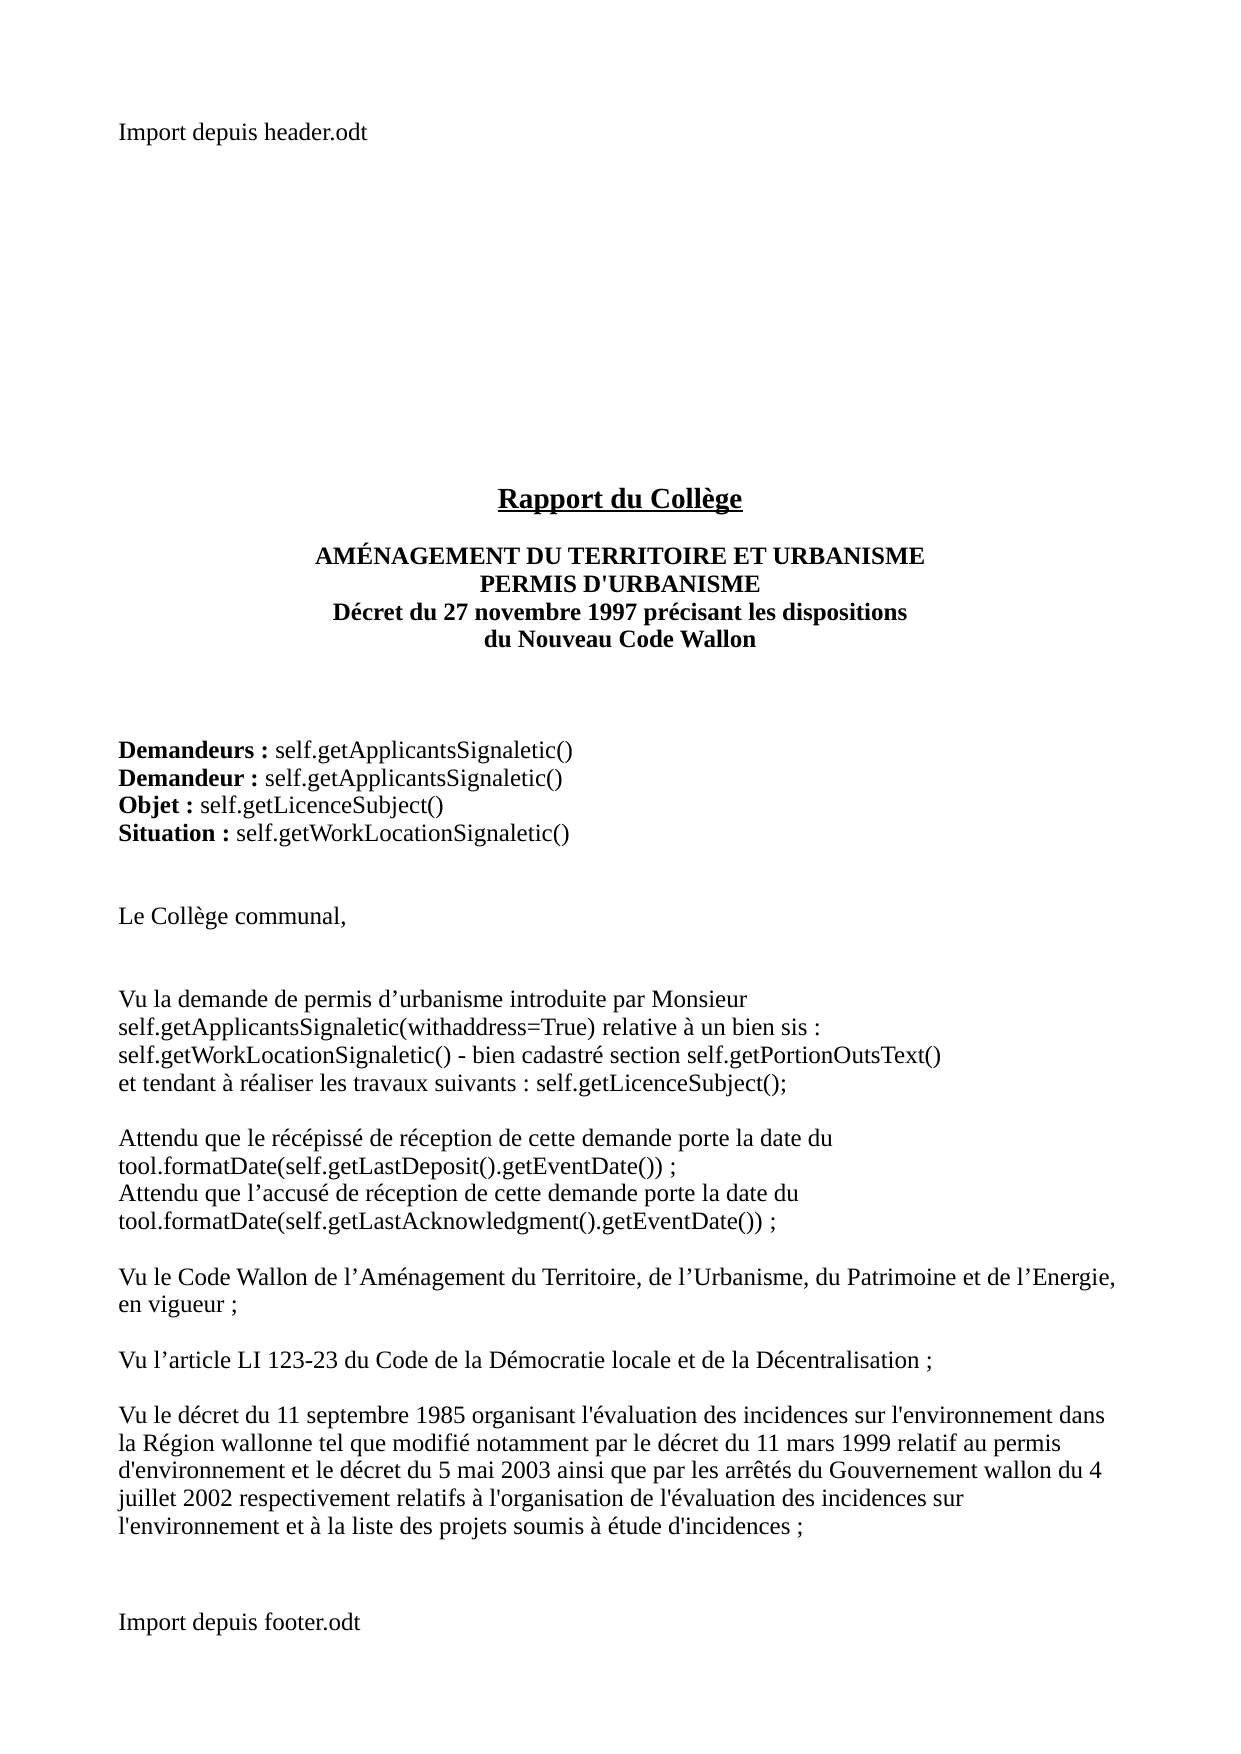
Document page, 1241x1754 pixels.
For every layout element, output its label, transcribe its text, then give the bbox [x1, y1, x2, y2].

text Vu l’article LI 123-23 du Code de la Démocratie locale et de la Décentralisation ; [118, 1346, 1122, 1373]
text Vu le décret du 11 septembre 1985 organisant l'évaluation des incidences sur l'environnement dans la Région wallonne tel que modifié notamment par le décret du 11 mars 1999 relatif au permis d'environnement et le décret du 5 mai 2003 ainsi que par les arrêtés du Gouvernement wallon du 4 juillet 2002 respectivement relatifs à l'organisation de l'évaluation des incidences sur l'environnement et à la liste des projets soumis à étude d'incidences ; [118, 1401, 1122, 1540]
text Situation : self.getWorkLocationSignaletic() [118, 819, 1122, 847]
title du Nouveau Code Wallon [118, 625, 1122, 653]
title Rapport du Collège [118, 482, 1122, 514]
text Demandeurs : self.getApplicantsSignaletic() [118, 736, 1122, 764]
text Demandeur : self.getApplicantsSignaletic() [118, 764, 1122, 792]
text Le Collège communal, [118, 902, 1122, 930]
title AMÉNAGEMENT DU TERRITOIRE ET URBANISME [118, 542, 1122, 570]
text Import depuis header.odt [118, 118, 539, 146]
text Vu la demande de permis d’urbanisme introduite par Monsieur self.getApplicantsSignaletic(withaddress=True) relative à un bien sis : self.getWorkLocationSignaletic() - bien cadastré section self.getPortionOutsText() [118, 986, 1122, 1069]
text Vu le Code Wallon de l’Aménagement du Territoire, de l’Urbanisme, du Patrimoine et de l’Energie, en vigueur ; [118, 1263, 1122, 1318]
text Attendu que l’accusé de réception de cette demande porte la date du tool.formatDate(self.getLastAcknowledgment().getEventDate()) ; [118, 1179, 1122, 1235]
text Objet : self.getLicenceSubject() [118, 792, 1122, 819]
text et tendant à réaliser les travaux suivants : self.getLicenceSubject(); [118, 1069, 1122, 1096]
title PERMIS D'URBANISME [118, 570, 1122, 598]
title Décret du 27 novembre 1997 précisant les dispositions [118, 598, 1122, 625]
text Attendu que le récépissé de réception de cette demande porte la date du tool.formatDate(self.getLastDeposit().getEventDate()) ; [118, 1124, 1122, 1179]
